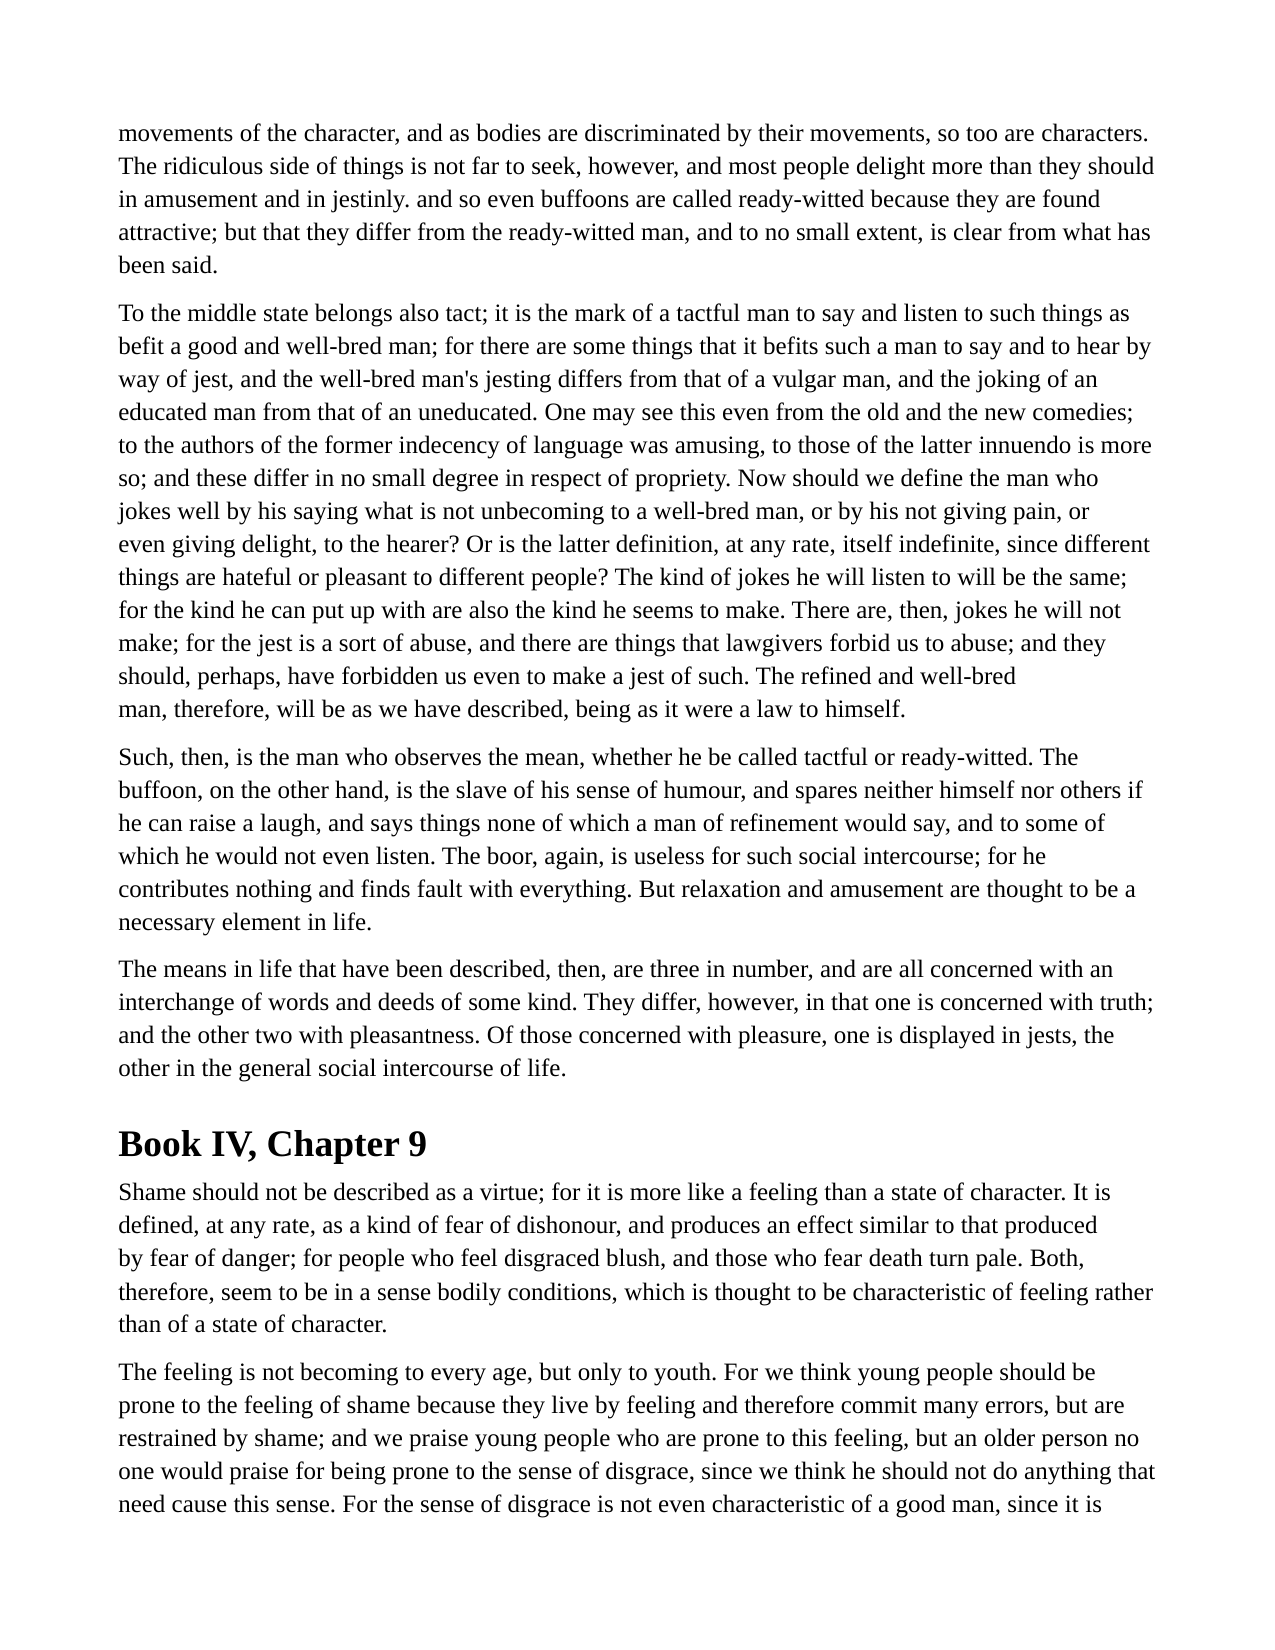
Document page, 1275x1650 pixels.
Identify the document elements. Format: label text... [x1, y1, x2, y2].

text Such, then, is the man who observes the mean, whether he be called tactful or ready-witted. The buffoon, on the other hand, is the slave of his sense of humour, and spares neither himself nor others if he can raise a laugh, and says things none of which a man of refinement would say, and to some of which he would not even listen. The boor, again, is useless for such social intercourse; for he contributes nothing and finds fault with everything. But relaxation and amusement are thought to be a necessary element in life. [118, 742, 1157, 936]
text The feeling is not becoming to every age, but only to youth. For we think young people should be prone to the feeling of shame because they live by feeling and therefore commit many errors, but are restrained by shame; and we praise young people who are prone to this feeling, but an older person no one would praise for being prone to the sense of disgrace, since we think he should not do anything that need cause this sense. For the sense of disgrace is not even characteristic of a good man, since it is [118, 1357, 1157, 1518]
text movements of the character, and as bodies are discriminated by their movements, so too are characters. The ridiculous side of things is not far to seek, however, and most people delight more than they should in amusement and in jestinly. and so even buffoons are called ready-witted because they are found attractive; but that they differ from the ready-witted man, and to no small extent, is clear from what has been said. [118, 118, 1157, 279]
subtitle Book IV, Chapter 9 [118, 1122, 1157, 1165]
text The means in life that have been described, then, are three in number, and are all concerned with an interchange of words and deeds of some kind. They differ, however, in that one is concerned with truth; and the other two with pleasantness. Of those concerned with pleasure, one is displayed in jests, the other in the general social intercourse of life. [118, 954, 1157, 1082]
text Shame should not be described as a virtue; for it is more like a feeling than a state of character. It is defined, at any rate, as a kind of fear of dishonour, and produces an effect similar to that produced by fear of danger; for people who feel disgraced blush, and those who fear death turn pale. Both, therefore, seem to be in a sense bodily conditions, which is thought to be characteristic of feeling rather than of a state of character. [118, 1177, 1157, 1338]
text To the middle state belongs also tact; it is the mark of a tactful man to say and listen to such things as befit a good and well-bred man; for there are some things that it befits such a man to say and to hear by way of jest, and the well-bred man's jesting differs from that of a vulgar man, and the joking of an educated man from that of an uneducated. One may see this even from the old and the new comedies; to the authors of the former indecency of language was amusing, to those of the latter innuendo is more so; and these differ in no small degree in respect of propriety. Now should we define the man who jokes well by his saying what is not unbecoming to a well-bred man, or by his not giving pain, or even giving delight, to the hearer? Or is the latter definition, at any rate, itself indefinite, since different things are hateful or pleasant to different people? The kind of jokes he will listen to will be the same; for the kind he can put up with are also the kind he seems to make. There are, then, jokes he will not make; for the jest is a sort of abuse, and there are things that lawgivers forbid us to abuse; and they should, perhaps, have forbidden us even to make a jest of such. The refined and well-bred man, therefore, will be as we have described, being as it were a law to himself. [118, 298, 1157, 723]
